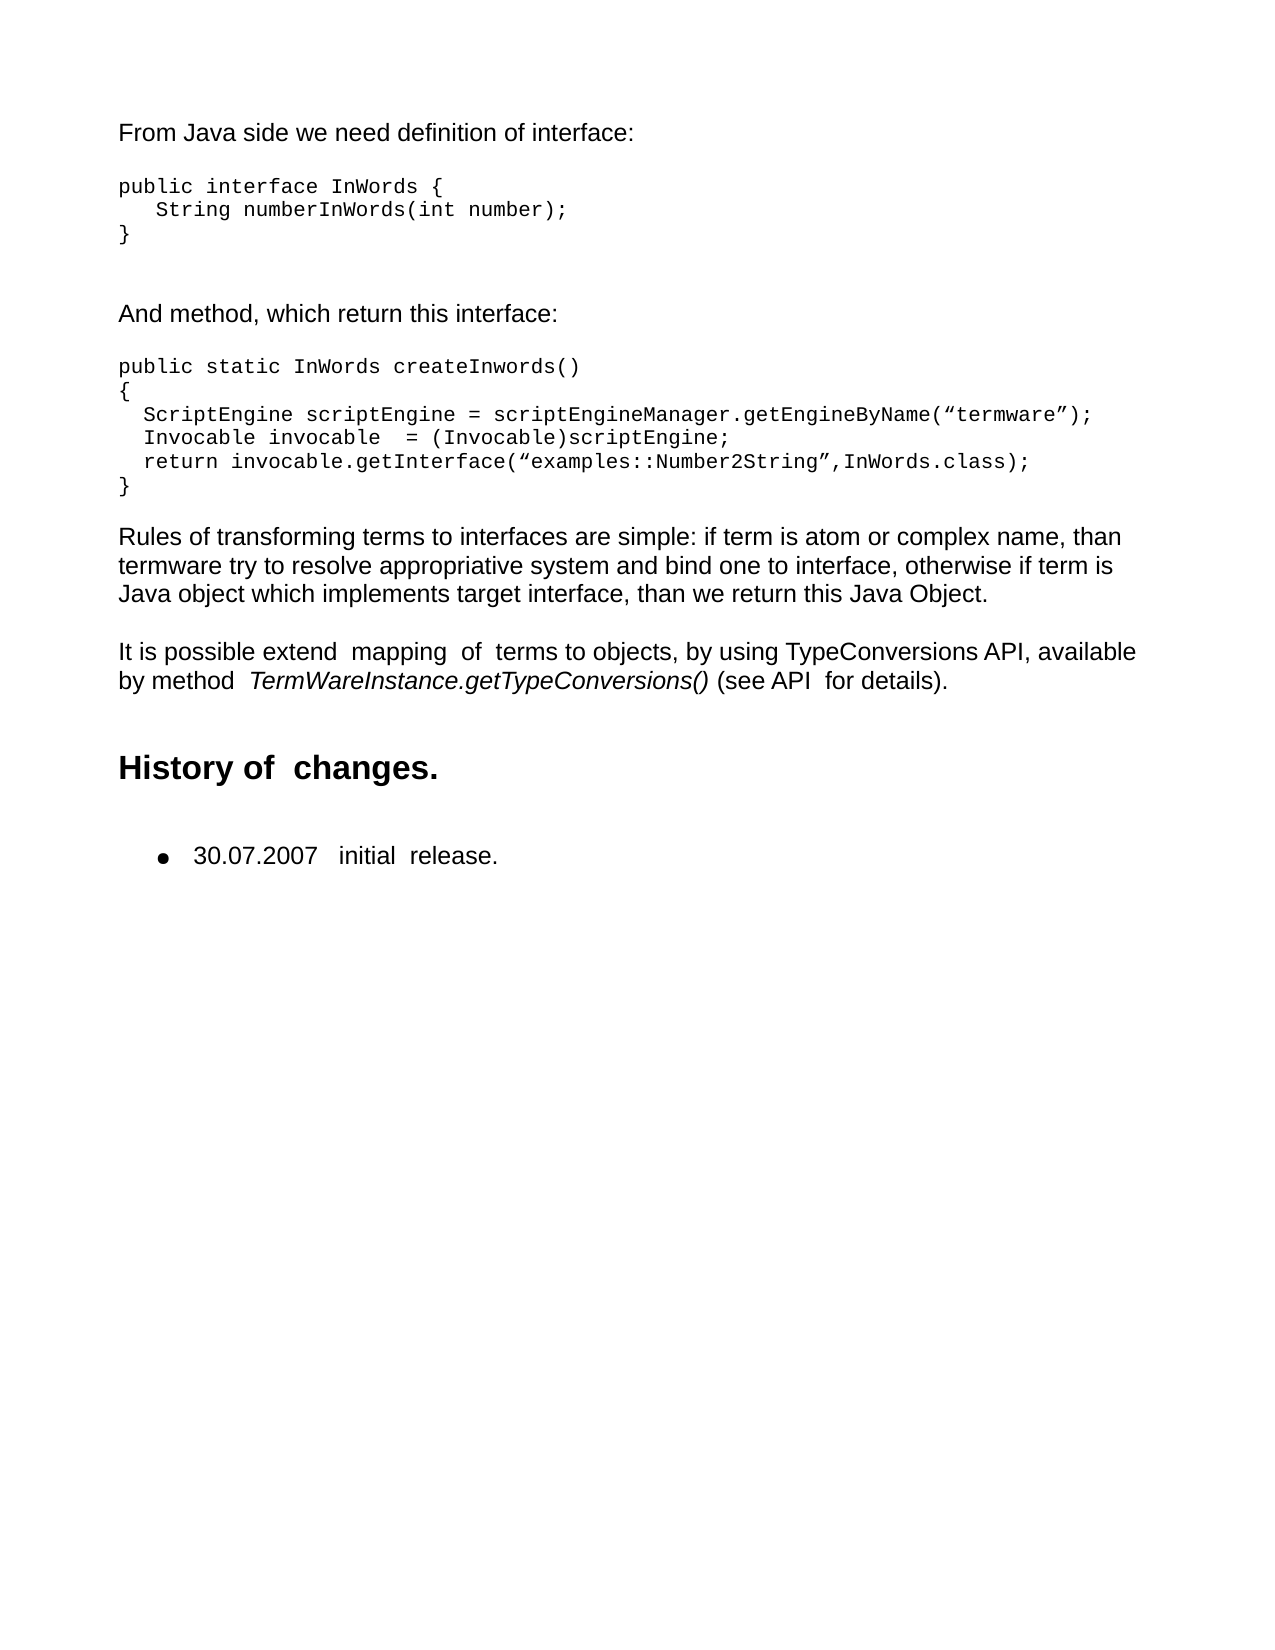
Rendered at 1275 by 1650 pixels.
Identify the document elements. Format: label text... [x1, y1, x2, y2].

text And method, which return this interface: [118, 299, 1157, 328]
text } [118, 475, 1157, 498]
text public interface InWords { [118, 176, 1157, 199]
text } [118, 223, 1157, 247]
text String numberInWords(int number); [118, 199, 1157, 223]
text Rules of transforming terms to interfaces are simple: if term is atom or complex name, than termware try to resolve appropriative system and bind one to interface, otherwise if term is Java object which implements target interface, than we return this Java Object. [118, 522, 1157, 608]
text public static InWords createInwords() [118, 356, 1157, 380]
text { [118, 380, 1157, 404]
text ScriptEngine scriptEngine = scriptEngineManager.getEngineByName(“termware”); [118, 404, 1157, 427]
list 30.07.2007 initial release. [156, 841, 1157, 869]
text It is possible extend mapping of terms to objects, by using TypeConversions API, available by method TermWareInstance.getTypeConversions() (see API for details). [118, 637, 1157, 694]
text return invocable.getInterface(“examples::Number2String”,InWords.class); [118, 451, 1157, 475]
text From Java side we need definition of interface: [118, 118, 1157, 147]
subtitle History of changes. [118, 748, 1157, 787]
text Invocable invocable = (Invocable)scriptEngine; [118, 427, 1157, 451]
